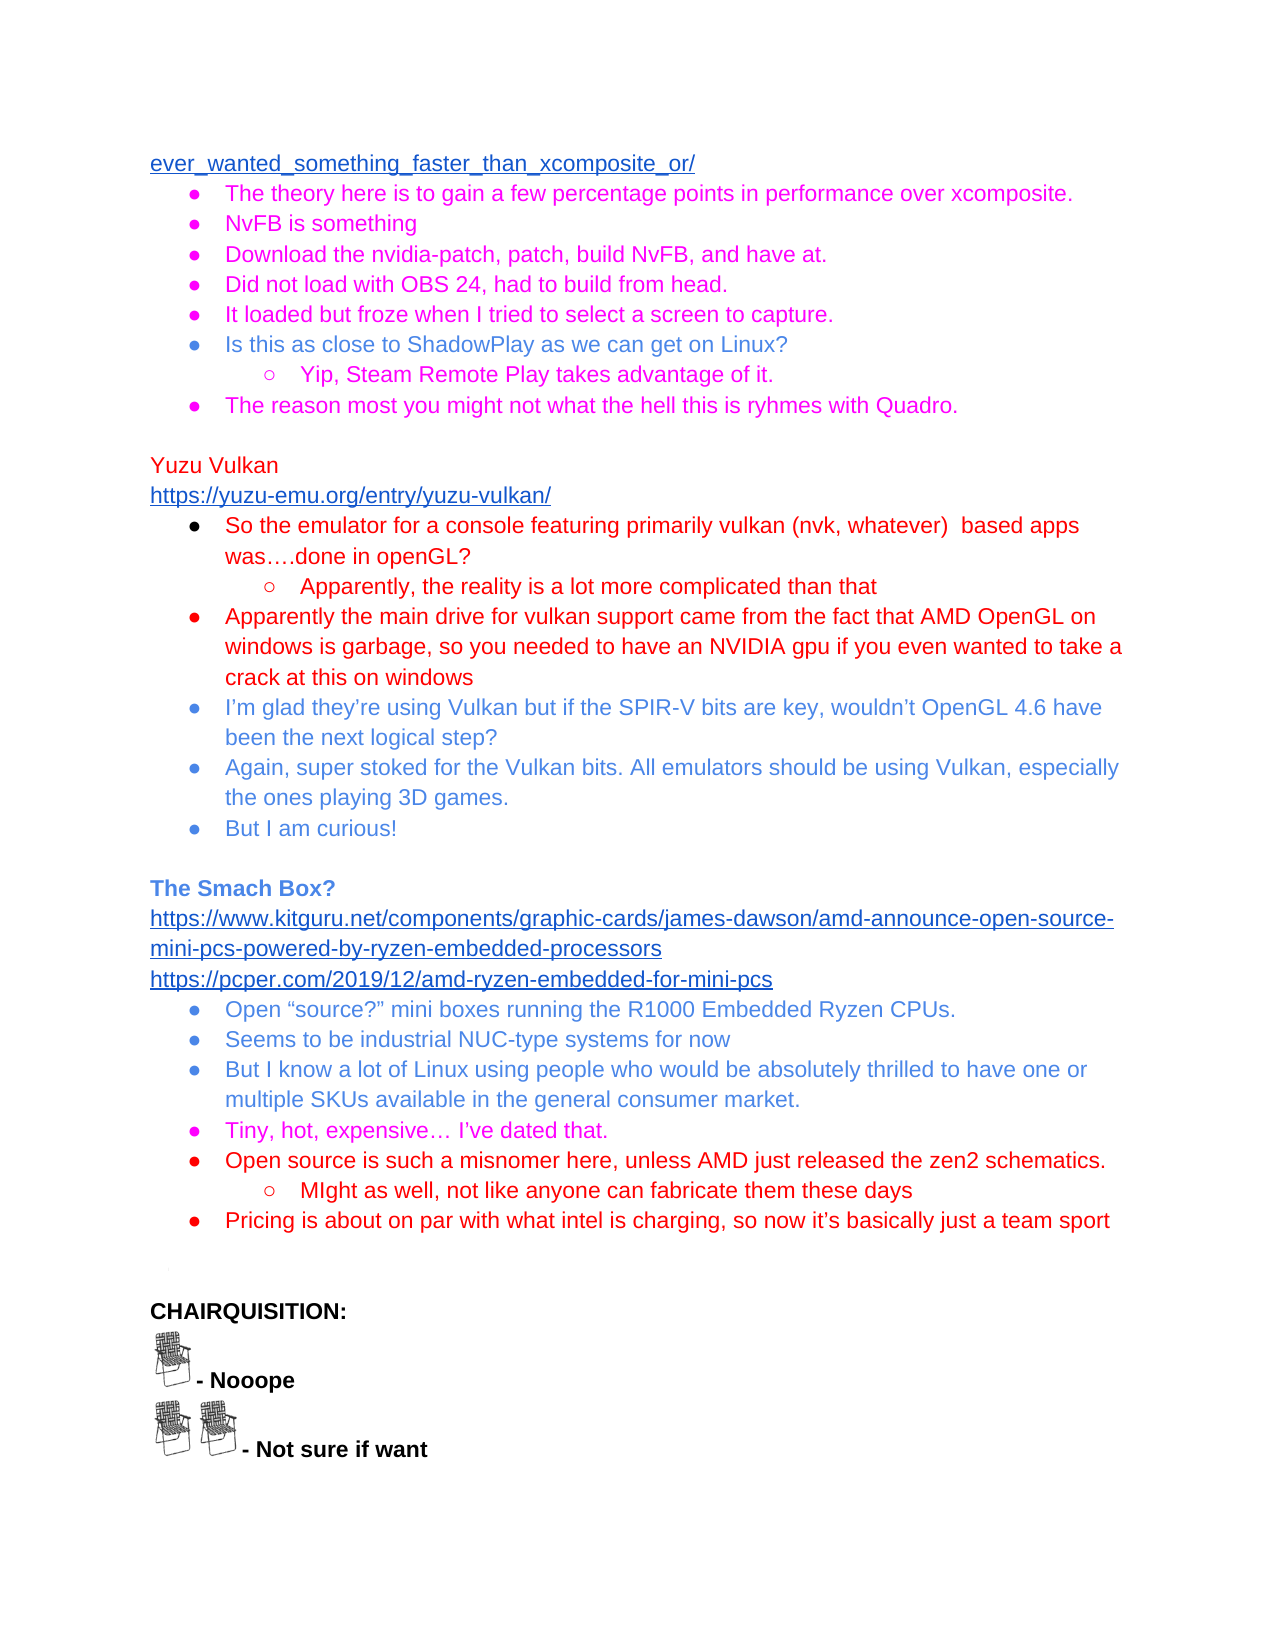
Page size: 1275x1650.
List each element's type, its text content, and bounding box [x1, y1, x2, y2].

list The theory here is to gain a few percentage points in performance over xcomposite. [187, 180, 1125, 207]
text The Smach Box? [150, 875, 1125, 901]
list Open “source?” mini boxes running the R1000 Embedded Ryzen CPUs. [187, 996, 1125, 1022]
list NvFB is something [187, 210, 1125, 237]
text Yuzu Vulkan [150, 452, 1125, 478]
list It loaded but froze when I tried to select a screen to capture. [187, 301, 1125, 327]
list Did not load with OBS 24, had to build from head. [187, 271, 1125, 297]
list So the emulator for a console featuring primarily vulkan (nvk, whatever) based apps was….done in openGL? [187, 512, 1125, 569]
text https://yuzu-emu.org/entry/yuzu-vulkan/ [150, 482, 1125, 509]
list Download the nvidia-patch, patch, build NvFB, and have at. [187, 241, 1125, 267]
picture [150, 1397, 242, 1458]
text https://pcper.com/2019/12/amd-ryzen-embedded-for-mini-pcs [150, 966, 1125, 992]
list Is this as close to ShadowPlay as we can get on Linux? [187, 331, 1125, 358]
list Yip, Steam Remote Play takes advantage of it. [262, 361, 1125, 388]
text https://www.kitguru.net/components/graphic-cards/james-dawson/amd-announce-open-source-mini-pcs-powered-by-ryzen-embedded-processors [150, 905, 1125, 962]
list MIght as well, not like anyone can fabricate them these days [262, 1177, 1125, 1203]
list I’m glad they’re using Vulkan but if the SPIR-V bits are key, wouldn’t OpenGL 4.6 have been the next logical step? [187, 694, 1125, 750]
list Tiny, hot, expensive… I’ve dated that. [187, 1117, 1125, 1143]
list The reason most you might not what the hell this is ryhmes with Quadro. [187, 392, 1125, 418]
text - Not sure if want [150, 1397, 1125, 1463]
list Again, super stoked for the Vulkan bits. All emulators should be using Vulkan, especially the ones playing 3D games. [187, 754, 1125, 811]
list But I know a lot of Linux using people who would be absolutely thrilled to have one or multiple SKUs available in the general consumer market. [187, 1056, 1125, 1113]
list Apparently, the reality is a lot more complicated than that [262, 573, 1125, 599]
list Open source is such a misnomer here, unless AMD just released the zen2 schematics. [187, 1147, 1125, 1173]
list Pricing is about on par with what intel is charging, so now it’s basically just a team sport [187, 1207, 1125, 1234]
text ever_wanted_something_faster_than_xcomposite_or/ [150, 150, 1125, 176]
list But I am curious! [187, 814, 1125, 841]
list Seems to be industrial NUC-type systems for now [187, 1026, 1125, 1052]
text CHAIRQUISITION: - Nooope [150, 1298, 1125, 1393]
picture [150, 1328, 196, 1389]
list Apparently the main drive for vulkan support came from the fact that AMD OpenGL on windows is garbage, so you needed to have an NVIDIA gpu if you even wanted to take a crack at this on windows [187, 603, 1125, 690]
